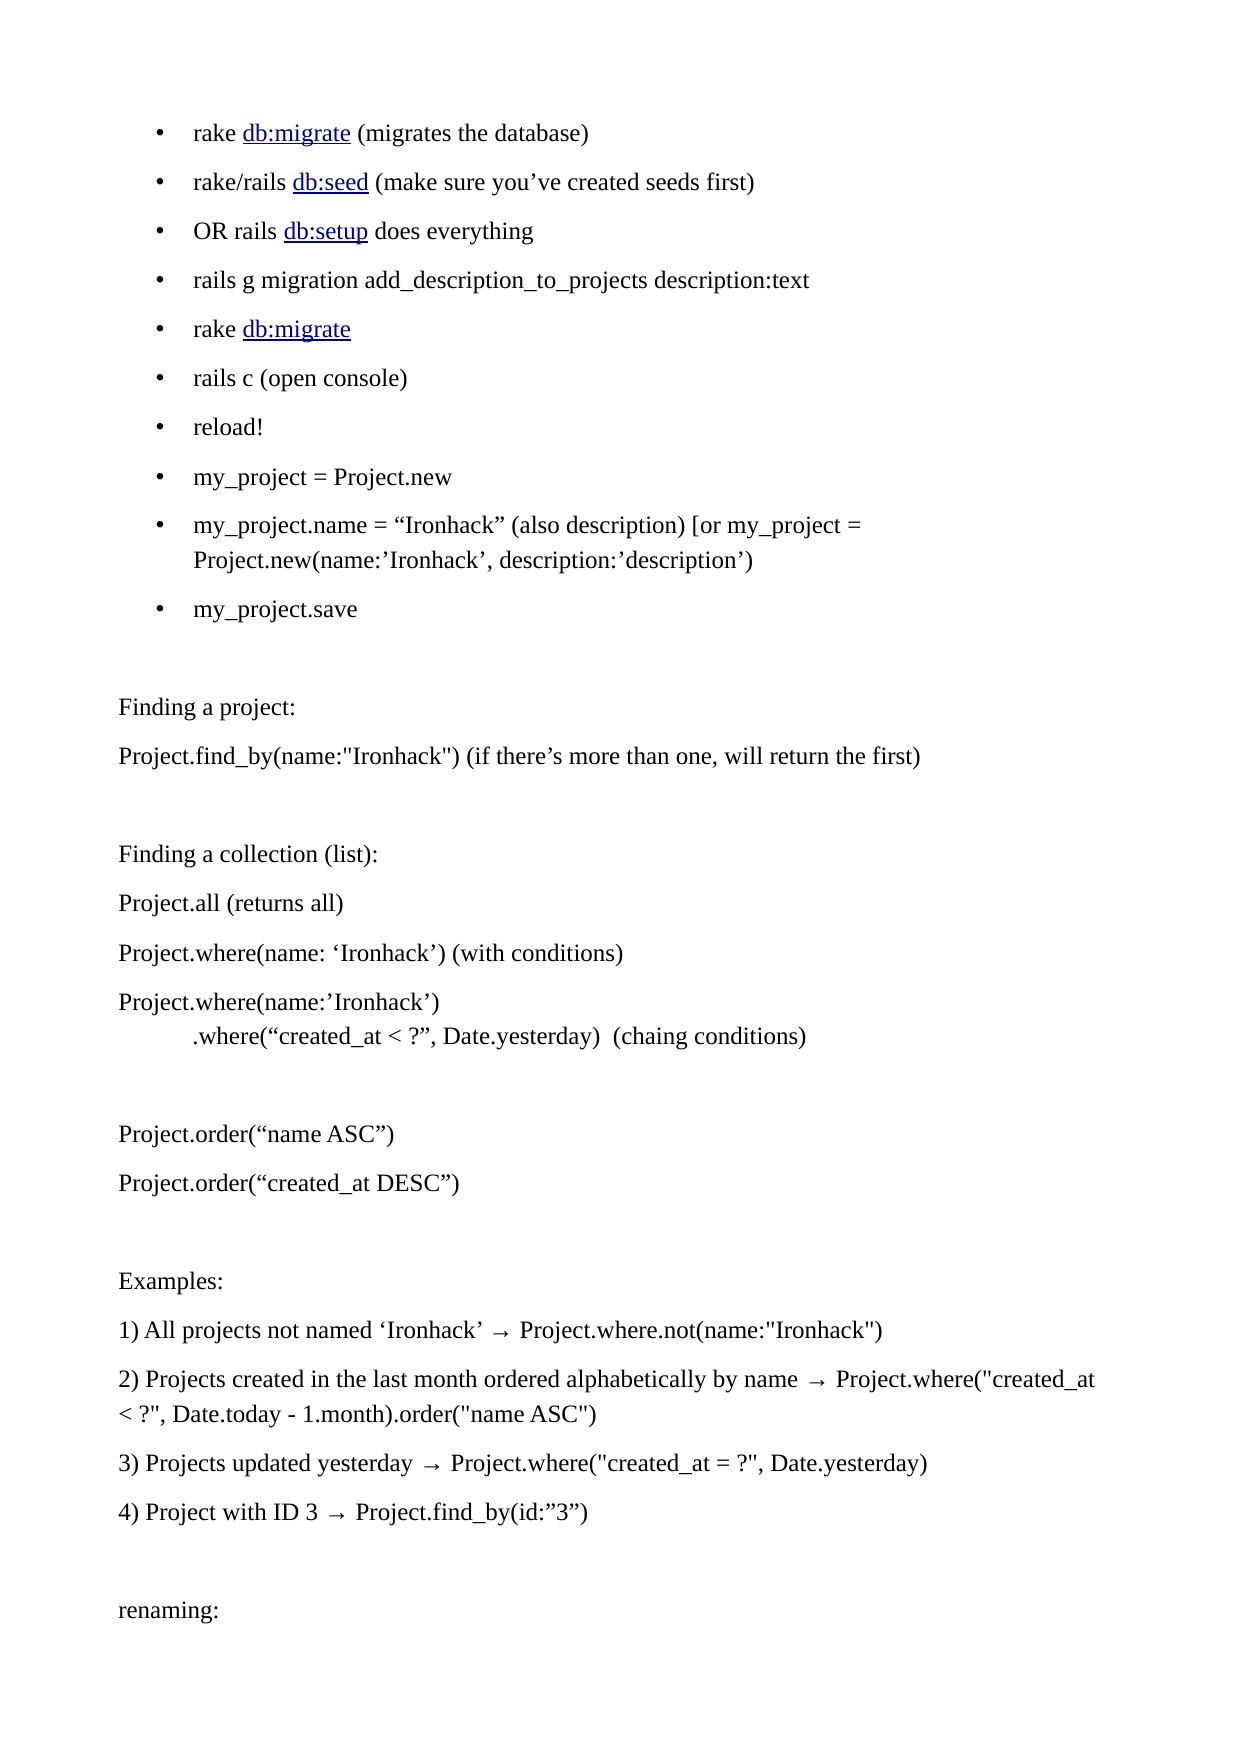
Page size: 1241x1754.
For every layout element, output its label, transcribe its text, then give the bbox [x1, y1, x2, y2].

text 4) Project with ID 3 → Project.find_by(id:”3”) [118, 1497, 1122, 1526]
list my_project.name = “Ironhack” (also description) [or my_project = Project.new(name:’Ironhack’, description:’description’) [156, 511, 1122, 574]
list rails c (open console) [156, 363, 1122, 392]
text 3) Projects updated yesterday → Project.where("created_at = ?", Date.yesterday) [118, 1448, 1122, 1477]
text renaming: [118, 1595, 1122, 1624]
text 2) Projects created in the last month ordered alphabetically by name → Project.where("created_at < ?", Date.today - 1.month).order("name ASC") [118, 1364, 1122, 1428]
text Project.where(name:’Ironhack’) .where(“created_at < ?”, Date.yesterday) (chaing conditions) [118, 987, 1122, 1050]
list rake db:migrate (migrates the database) [156, 118, 1122, 147]
text Examples: [118, 1266, 1122, 1295]
text Project.find_by(name:"Ironhack") (if there’s more than one, will return the first) [118, 741, 1122, 770]
text Finding a collection (list): [118, 839, 1122, 868]
list OR rails db:setup does everything [156, 216, 1122, 245]
text Project.where(name: ‘Ironhack’) (with conditions) [118, 938, 1122, 966]
list my_project = Project.new [156, 462, 1122, 490]
list rake/rails db:seed (make sure you’ve created seeds first) [156, 167, 1122, 196]
list rails g migration add_description_to_projects description:text [156, 265, 1122, 294]
text Project.all (returns all) [118, 888, 1122, 917]
text Project.order(“created_at DESC”) [118, 1168, 1122, 1197]
text Project.order(“name ASC”) [118, 1119, 1122, 1148]
text 1) All projects not named ‘Ironhack’ → Project.where.not(name:"Ironhack") [118, 1316, 1122, 1344]
list reload! [156, 412, 1122, 441]
text Finding a project: [118, 692, 1122, 721]
list rake db:migrate [156, 314, 1122, 343]
list my_project.save [156, 594, 1122, 623]
